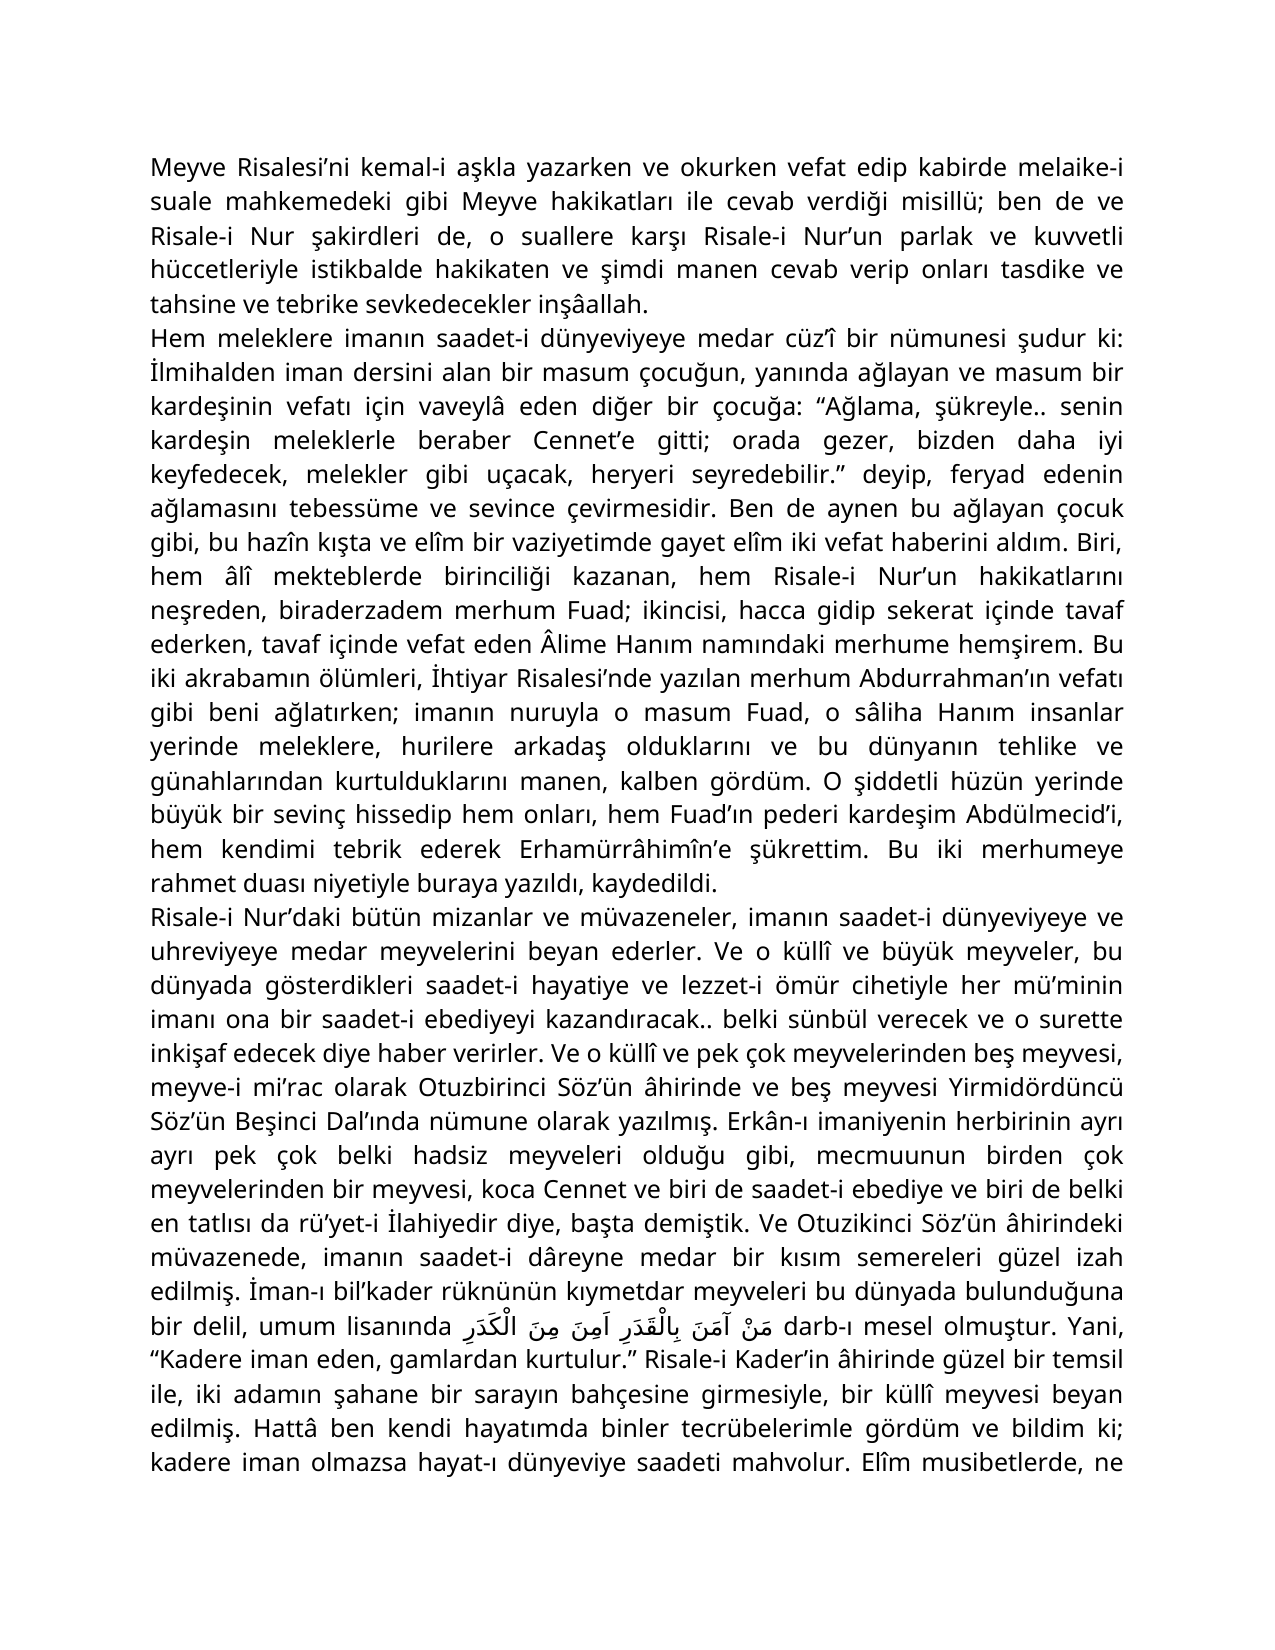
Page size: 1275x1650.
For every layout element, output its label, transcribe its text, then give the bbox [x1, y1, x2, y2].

text Risale-i Nur’daki bütün mizanlar ve müvazeneler, imanın saadet-i dünyeviyeye ve uhreviyeye medar meyvelerini beyan ederler. Ve o küllî ve büyük meyveler, bu dünyada gösterdikleri saadet-i hayatiye ve lezzet-i ömür cihetiyle her mü’minin imanı ona bir saadet-i ebediyeyi kazandıracak.. belki sünbül verecek ve o surette inkişaf edecek diye haber verirler. Ve o küllî ve pek çok meyvelerinden beş meyvesi, meyve-i mi’rac olarak Otuzbirinci Söz’ün âhirinde ve beş meyvesi Yirmidördüncü Söz’ün Beşinci Dal’ında nümune olarak yazılmış. Erkân-ı imaniyenin herbirinin ayrı ayrı pek çok belki hadsiz meyveleri olduğu gibi, mecmuunun birden çok meyvelerinden bir meyvesi, koca Cennet ve biri de saadet-i ebediye ve biri de belki en tatlısı da rü’yet-i İlahiyedir diye, başta demiştik. Ve Otuzikinci Söz’ün âhirindeki müvazenede, imanın saadet-i dâreyne medar bir kısım semereleri güzel izah edilmiş. İman-ı bil’kader rüknünün kıymetdar meyveleri bu dünyada bulunduğuna bir delil, umum lisanında مَنْ آمَنَ بِالْقَدَرِ اَمِنَ مِنَ الْكَدَرِ darb-ı mesel olmuştur. Yani, “Kadere iman eden, gamlardan kurtulur.” Risale-i Kader’in âhirinde güzel bir temsil ile, iki adamın şahane bir sarayın bahçesine girmesiyle, bir küllî meyvesi beyan edilmiş. Hattâ ben kendi hayatımda binler tecrübelerimle gördüm ve bildim ki; kadere iman olmazsa hayat-ı dünyeviye saadeti mahvolur. Elîm musibetlerde, ne vakit kadere iman cihetine bakardım; musibet gayet hafifleşiyor görüyordum. Ve kadere iman etmeyen nasıl yaşayabilir diye hayret ederdim. [150, 899, 1125, 1478]
text Hem meleklere imanın saadet-i dünyeviyeye medar cüz’î bir nümunesi şudur ki: İlmihalden iman dersini alan bir masum çocuğun, yanında ağlayan ve masum bir kardeşinin vefatı için vaveylâ eden diğer bir çocuğa: “Ağlama, şükreyle.. senin kardeşin meleklerle beraber Cennet’e gitti; orada gezer, bizden daha iyi keyfedecek, melekler gibi uçacak, heryeri seyredebilir.” deyip, feryad edenin ağlamasını tebessüme ve sevince çevirmesidir. Ben de aynen bu ağlayan çocuk gibi, bu hazîn kışta ve elîm bir vaziyetimde gayet elîm iki vefat haberini aldım. Biri, hem âlî mekteblerde birinciliği kazanan, hem Risale-i Nur’un hakikatlarını neşreden, biraderzadem merhum Fuad; ikincisi, hacca gidip sekerat içinde tavaf ederken, tavaf içinde vefat eden Âlime Hanım namındaki merhume hemşirem. Bu iki akrabamın ölümleri, İhtiyar Risalesi’nde yazılan merhum Abdurrahman’ın vefatı gibi beni ağlatırken; imanın nuruyla o masum Fuad, o sâliha Hanım insanlar yerinde meleklere, hurilere arkadaş olduklarını ve bu dünyanın tehlike ve günahlarından kurtulduklarını manen, kalben gördüm. O şiddetli hüzün yerinde büyük bir sevinç hissedip hem onları, hem Fuad’ın pederi kardeşim Abdülmecid’i, hem kendimi tebrik ederek Erhamürrâhimîn’e şükrettim. Bu iki merhumeye rahmet duası niyetiyle buraya yazıldı, kaydedildi. [150, 320, 1125, 899]
text Meyve Risalesi’ni kemal-i aşkla yazarken ve okurken vefat edip kabirde melaike-i suale mahkemedeki gibi Meyve hakikatları ile cevab verdiği misillü; ben de ve Risale-i Nur şakirdleri de, o suallere karşı Risale-i Nur’un parlak ve kuvvetli hüccetleriyle istikbalde hakikaten ve şimdi manen cevab verip onları tasdike ve tahsine ve tebrike sevkedecekler inşâallah. [150, 150, 1125, 320]
